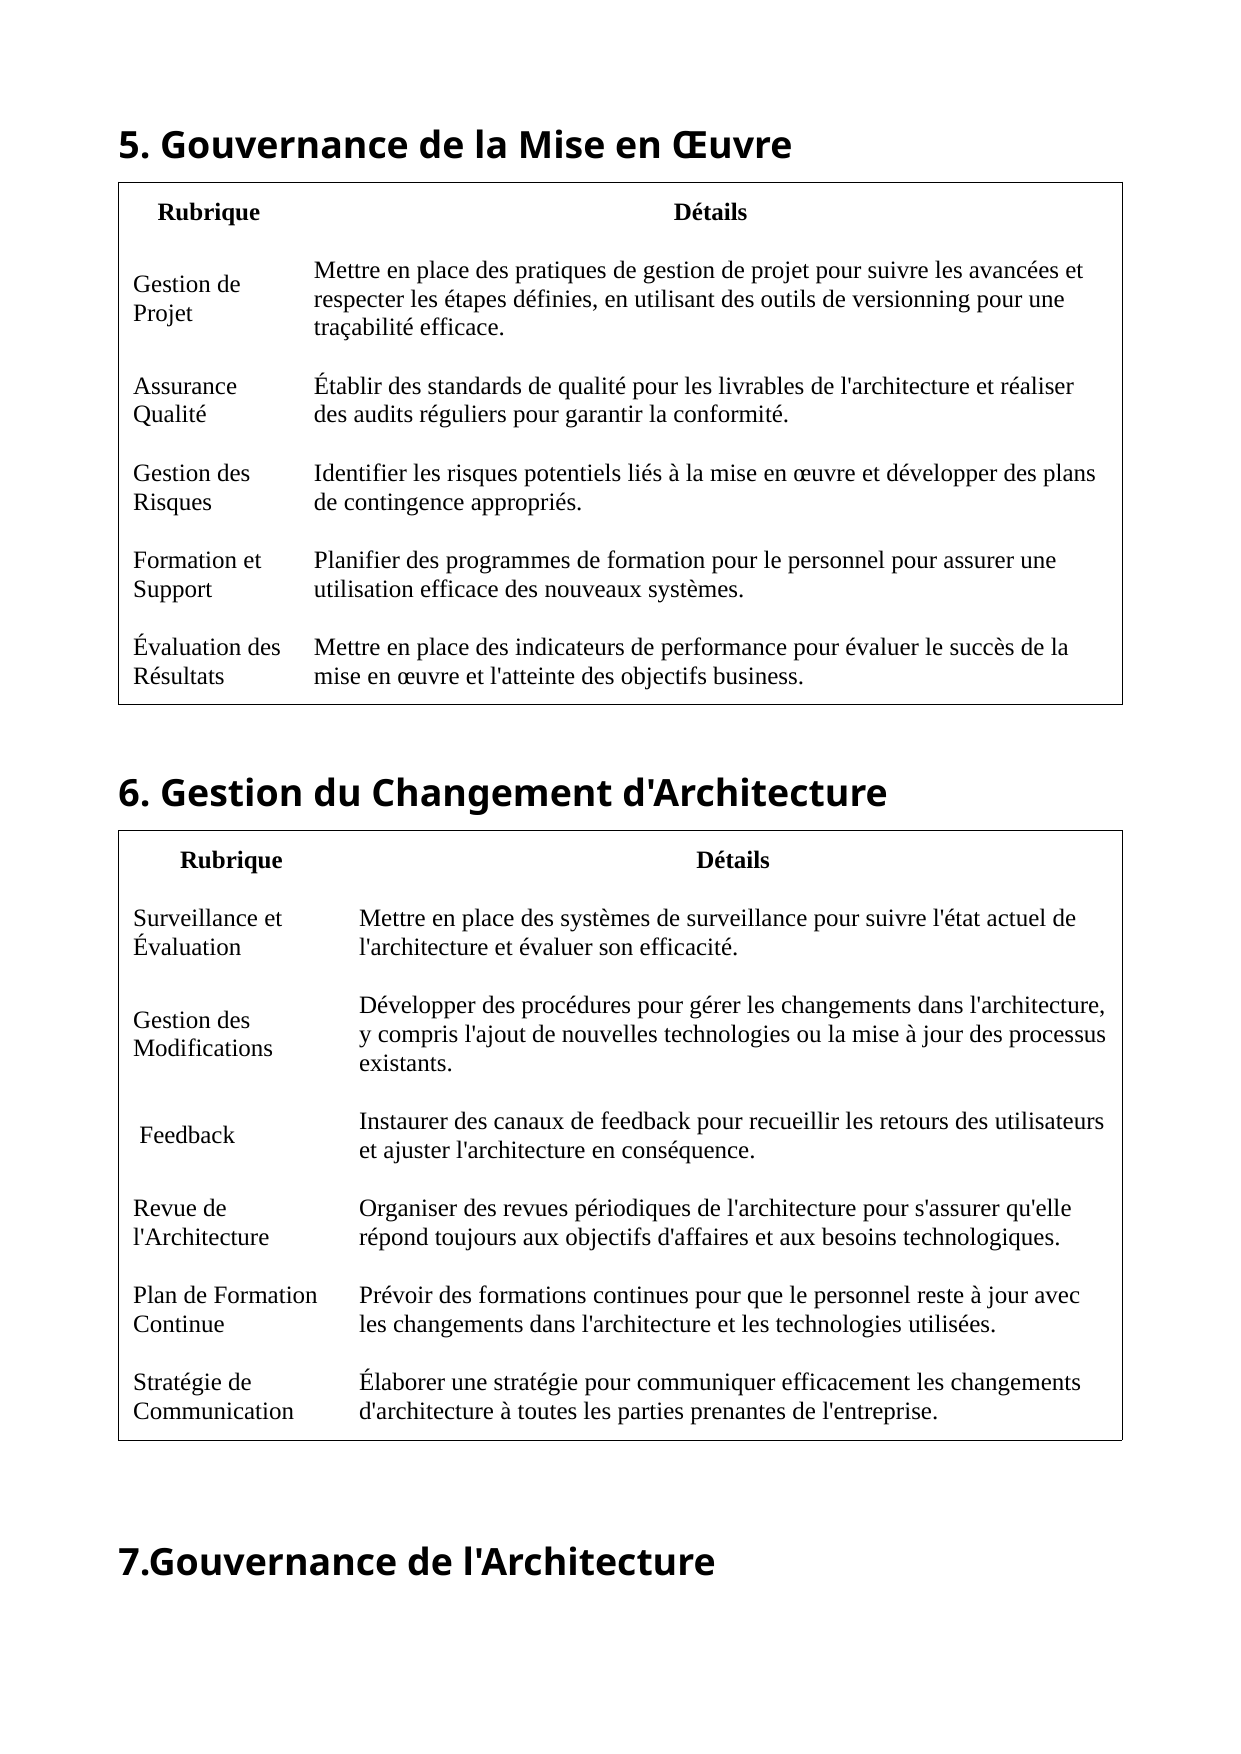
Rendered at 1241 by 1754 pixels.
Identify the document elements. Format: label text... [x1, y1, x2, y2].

subtitle 5. Gouvernance de la Mise en Œuvre [118, 118, 1122, 169]
table_cell Gestion de Projet [119, 240, 299, 356]
table_cell Élaborer une stratégie pour communiquer efficacement les changements d'architecture à toutes les parties prenantes de l'entreprise. [344, 1353, 1122, 1440]
table_cell Gestion des Risques [119, 443, 299, 530]
table_cell Assurance Qualité [119, 356, 299, 443]
table_cell Mettre en place des pratiques de gestion de projet pour suivre les avancées et respecter les étapes définies, en utilisant des outils de versionning pour une traçabilité efficace. [299, 240, 1122, 356]
table_header Détails [299, 183, 1122, 240]
table_cell Mettre en place des indicateurs de performance pour évaluer le succès de la mise en œuvre et l'atteinte des objectifs business. [299, 617, 1122, 704]
table_header Rubrique [119, 831, 344, 888]
table_cell Planifier des programmes de formation pour le personnel pour assurer une utilisation efficace des nouveaux systèmes. [299, 530, 1122, 617]
text 7.Gouvernance de l'Architecture [118, 1535, 1122, 1586]
table_cell Gestion des Modifications [119, 976, 344, 1091]
table_cell Établir des standards de qualité pour les livrables de l'architecture et réaliser des audits réguliers pour garantir la conformité. [299, 356, 1122, 443]
table_cell Revue de l'Architecture [119, 1179, 344, 1266]
table_header Détails [344, 831, 1122, 888]
table_cell Feedback [119, 1091, 344, 1178]
table_cell Développer des procédures pour gérer les changements dans l'architecture, y compris l'ajout de nouvelles technologies ou la mise à jour des processus existants. [344, 976, 1122, 1091]
table_cell Évaluation des Résultats [119, 617, 299, 704]
table_cell Surveillance et Évaluation [119, 889, 344, 976]
subtitle 6. Gestion du Changement d'Architecture [118, 767, 1122, 818]
table_cell Stratégie de Communication [119, 1353, 344, 1440]
table_cell Identifier les risques potentiels liés à la mise en œuvre et développer des plans de contingence appropriés. [299, 443, 1122, 530]
table_cell Instaurer des canaux de feedback pour recueillir les retours des utilisateurs et ajuster l'architecture en conséquence. [344, 1091, 1122, 1178]
table_cell Mettre en place des systèmes de surveillance pour suivre l'état actuel de l'architecture et évaluer son efficacité. [344, 889, 1122, 976]
table_cell Organiser des revues périodiques de l'architecture pour s'assurer qu'elle répond toujours aux objectifs d'affaires et aux besoins technologiques. [344, 1179, 1122, 1266]
table_header Rubrique [119, 183, 299, 240]
table_cell Plan de Formation Continue [119, 1266, 344, 1353]
table_cell Formation et Support [119, 530, 299, 617]
table_cell Prévoir des formations continues pour que le personnel reste à jour avec les changements dans l'architecture et les technologies utilisées. [344, 1266, 1122, 1353]
